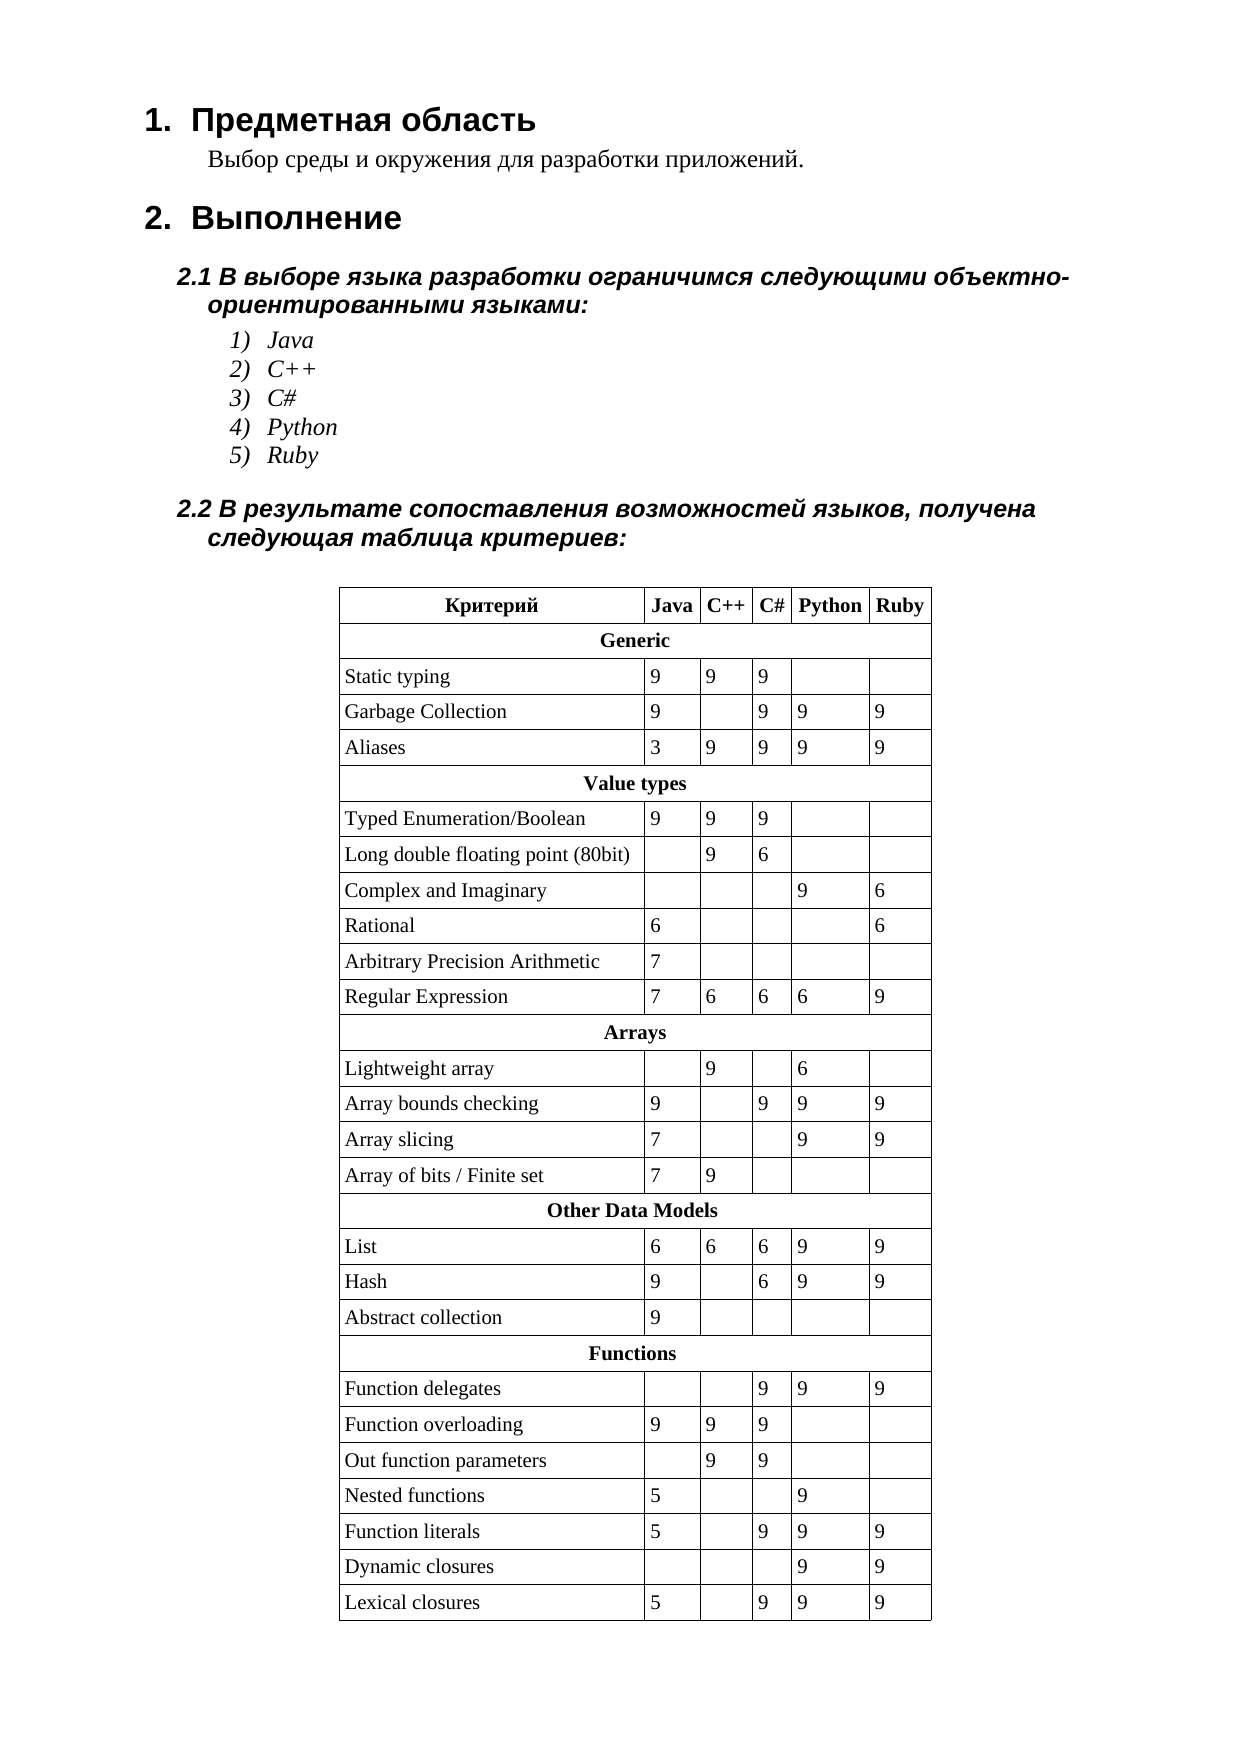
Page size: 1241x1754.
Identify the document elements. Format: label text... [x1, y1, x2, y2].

table_cell [870, 944, 931, 979]
table_cell 9 [645, 1407, 700, 1442]
table_cell Value types [340, 766, 931, 801]
table_cell Static typing [340, 659, 644, 694]
table_cell 7 [645, 1158, 700, 1192]
table_cell Complex and Imaginary [340, 873, 644, 907]
table_cell Function overloading [340, 1407, 644, 1442]
table_cell Garbage Collection [340, 695, 644, 729]
table_cell 9 [870, 1087, 931, 1121]
table_cell 9 [753, 659, 791, 694]
table_cell 9 [870, 1265, 931, 1299]
table_cell 9 [870, 1550, 931, 1584]
table_cell [701, 1550, 752, 1584]
table_cell 9 [870, 1585, 931, 1620]
table_cell 5 [645, 1514, 700, 1549]
table_cell [701, 1300, 752, 1335]
table_cell [701, 873, 752, 907]
table_cell [645, 1443, 700, 1477]
table_cell 5 [645, 1585, 700, 1620]
table_cell Array bounds checking [340, 1087, 644, 1121]
table_cell [753, 944, 791, 979]
table_cell 9 [753, 802, 791, 836]
table_cell Rational [340, 909, 644, 943]
table_cell Function delegates [340, 1372, 644, 1406]
table_cell [753, 873, 791, 907]
text Выбор среды и окружения для разработки приложений. [207, 144, 1152, 173]
table_cell 6 [701, 1229, 752, 1264]
table_cell [753, 1300, 791, 1335]
table_cell Lexical closures [340, 1585, 644, 1620]
table_cell 7 [645, 1122, 700, 1157]
table_header Критерий [340, 588, 644, 622]
table_cell [701, 1265, 752, 1299]
table_cell 6 [792, 1051, 869, 1086]
list C# [229, 383, 1152, 412]
table_cell [792, 659, 869, 694]
table_cell [753, 1479, 791, 1513]
table_cell [701, 1087, 752, 1121]
table_cell 9 [753, 1087, 791, 1121]
table_header C++ [701, 588, 752, 622]
table_cell [870, 1051, 931, 1086]
table_cell 9 [792, 1550, 869, 1584]
table_cell 6 [870, 909, 931, 943]
subtitle В выборе языка разработки ограничимся следующими объектно-ориентированными языками: [170, 262, 1152, 319]
table_cell 9 [753, 1443, 791, 1477]
table_cell Aliases [340, 730, 644, 765]
table_cell 9 [753, 1514, 791, 1549]
table_cell Generic [340, 624, 931, 658]
table_cell 9 [753, 1407, 791, 1442]
table_header Ruby [870, 588, 931, 622]
table_cell 9 [870, 730, 931, 765]
table_header Python [792, 588, 869, 622]
table_cell Typed Enumeration/Boolean [340, 802, 644, 836]
table_cell [792, 1158, 869, 1192]
table_cell 9 [870, 695, 931, 729]
table_cell Arbitrary Precision Arithmetic [340, 944, 644, 979]
table_cell [792, 1407, 869, 1442]
table_cell 9 [701, 730, 752, 765]
table_cell [870, 1479, 931, 1513]
table_cell 9 [792, 1087, 869, 1121]
table_cell 6 [870, 873, 931, 907]
table_cell Long double floating point (80bit) [340, 837, 644, 872]
table_cell 9 [792, 1479, 869, 1513]
table_cell Hash [340, 1265, 644, 1299]
table_cell 9 [792, 1122, 869, 1157]
table_cell 6 [753, 1229, 791, 1264]
table_cell [792, 909, 869, 943]
table_header C# [753, 588, 791, 622]
table_cell 9 [753, 1585, 791, 1620]
table_cell Abstract collection [340, 1300, 644, 1335]
table_cell 7 [645, 944, 700, 979]
table_cell [701, 695, 752, 729]
table_cell 6 [753, 837, 791, 872]
table_cell [870, 1443, 931, 1477]
table_cell Nested functions [340, 1479, 644, 1513]
table_cell [792, 837, 869, 872]
subtitle Предметная область [144, 100, 1152, 138]
table_cell 9 [792, 873, 869, 907]
list Ruby [229, 441, 1152, 469]
subtitle В результате сопоставления возможностей языков, получена следующая таблица критериев: [170, 494, 1152, 552]
table_cell 6 [645, 1229, 700, 1264]
table_cell Functions [340, 1336, 931, 1371]
table_cell 9 [645, 695, 700, 729]
table_cell 9 [701, 1407, 752, 1442]
table_cell 9 [645, 1265, 700, 1299]
table_cell [701, 909, 752, 943]
table_cell [870, 837, 931, 872]
table_cell [792, 944, 869, 979]
table_cell 9 [792, 1265, 869, 1299]
table_cell 9 [870, 1229, 931, 1264]
table_cell 9 [701, 1158, 752, 1192]
table_cell 3 [645, 730, 700, 765]
table_cell 9 [701, 837, 752, 872]
table_cell Out function parameters [340, 1443, 644, 1477]
table_header Java [645, 588, 700, 622]
table_cell 9 [753, 1372, 791, 1406]
table_cell [701, 944, 752, 979]
table_cell Array slicing [340, 1122, 644, 1157]
table_cell [645, 837, 700, 872]
table_cell [870, 802, 931, 836]
table_cell [870, 659, 931, 694]
table_cell 9 [792, 695, 869, 729]
subtitle Выполнение [144, 198, 1152, 237]
table_cell 9 [792, 1372, 869, 1406]
list Python [229, 412, 1152, 441]
table_cell 6 [753, 1265, 791, 1299]
table_cell 9 [701, 802, 752, 836]
table_cell [792, 1300, 869, 1335]
table_cell 9 [870, 1372, 931, 1406]
table_cell [701, 1585, 752, 1620]
table_cell 9 [792, 730, 869, 765]
table_cell Regular Expression [340, 980, 644, 1014]
table_cell Other Data Models [340, 1194, 931, 1228]
table_cell Arrays [340, 1015, 931, 1050]
table_cell 9 [701, 659, 752, 694]
table_cell [701, 1514, 752, 1549]
table_cell [870, 1300, 931, 1335]
table_cell [870, 1158, 931, 1192]
list C++ [229, 354, 1152, 383]
table_cell 6 [701, 980, 752, 1014]
table_cell 9 [645, 1087, 700, 1121]
table_cell [645, 1372, 700, 1406]
table_cell 9 [870, 1122, 931, 1157]
table_cell 7 [645, 980, 700, 1014]
table_cell 9 [870, 980, 931, 1014]
table_cell 9 [701, 1443, 752, 1477]
table_cell [701, 1372, 752, 1406]
table_cell 9 [753, 730, 791, 765]
table_cell 9 [792, 1229, 869, 1264]
table_cell [792, 1443, 869, 1477]
table_cell [753, 909, 791, 943]
table_cell List [340, 1229, 644, 1264]
list Java [229, 326, 1152, 354]
table_cell Lightweight array [340, 1051, 644, 1086]
table_cell 6 [645, 909, 700, 943]
table_cell Dynamic closures [340, 1550, 644, 1584]
table_cell [753, 1158, 791, 1192]
table_cell [701, 1479, 752, 1513]
table_cell [753, 1122, 791, 1157]
table_cell 9 [870, 1514, 931, 1549]
table_cell [753, 1051, 791, 1086]
table_cell 9 [701, 1051, 752, 1086]
table_cell [645, 1550, 700, 1584]
table_cell 9 [753, 695, 791, 729]
table_cell Array of bits / Finite set [340, 1158, 644, 1192]
table_cell [870, 1407, 931, 1442]
table_cell 9 [645, 1300, 700, 1335]
table_cell [645, 873, 700, 907]
table_cell 9 [645, 659, 700, 694]
table_cell 9 [792, 1514, 869, 1549]
table_cell 6 [792, 980, 869, 1014]
table_cell [645, 1051, 700, 1086]
table_cell [792, 802, 869, 836]
table_cell Function literals [340, 1514, 644, 1549]
table_cell 6 [753, 980, 791, 1014]
table_cell 9 [645, 802, 700, 836]
table_cell [753, 1550, 791, 1584]
table_cell 9 [792, 1585, 869, 1620]
table_cell 5 [645, 1479, 700, 1513]
table_cell [701, 1122, 752, 1157]
